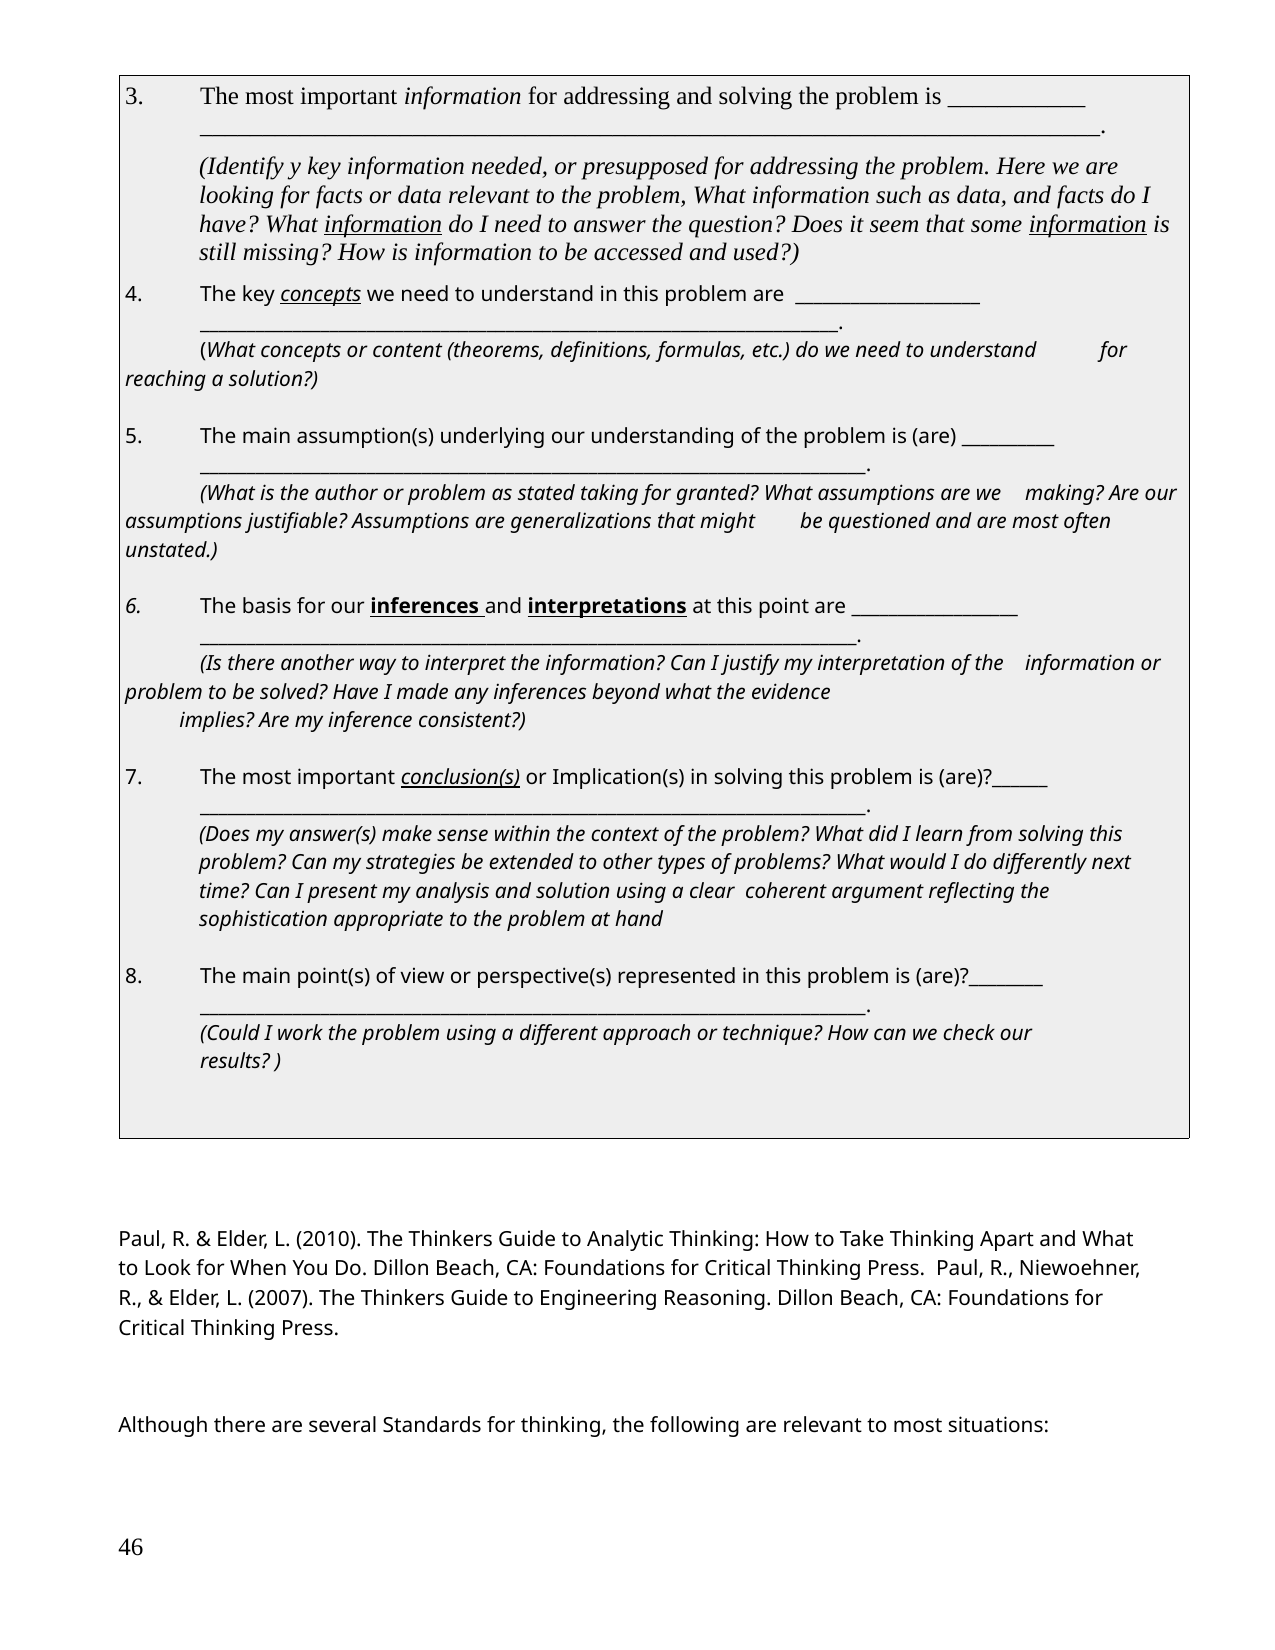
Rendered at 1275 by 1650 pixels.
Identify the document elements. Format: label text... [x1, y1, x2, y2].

text Paul, R. & Elder, L. (2010). The Thinkers Guide to Analytic Thinking: How to Take Thinking Apart and What to Look for When You Do. Dillon Beach, CA: Foundations for Critical Thinking Press. Paul, R., Niewoehner, R., & Elder, L. (2007). The Thinkers Guide to Engineering Reasoning. Dillon Beach, CA: Foundations for Critical Thinking Press. [118, 1222, 1157, 1341]
table_header 3. The most important information for addressing and solving the problem is ___________ ________________________________________________________________________. (Identify y key information needed, or presupposed for addressing the problem. Here we are looking for facts or data relevant to the problem, What information such as data, and facts do I have? What information do I need to answer the question? Does it seem that some information is still missing? How is information to be accessed and used?) 4. The key concepts we need to understand in this problem are ____________________ _____________________________________________________________________. (What concepts or content (theorems, definitions, formulas, etc.) do we need to understand for reaching a solution?) 5. The main assumption(s) underlying our understanding of the problem is (are) __________ ________________________________________________________________________. (What is the author or problem as stated taking for granted? What assumptions are we making? Are our assumptions justifiable? Assumptions are generalizations that might be questioned and are most often unstated.) 6. The basis for our inferences and interpretations at this point are __________________ _______________________________________________________________________. (Is there another way to interpret the information? Can I justify my interpretation of the information or problem to be solved? Have I made any inferences beyond what the evidence implies? Are my inference consistent?) 7. The most important conclusion(s) or Implication(s) in solving this problem is (are)?______ ________________________________________________________________________. (Does my answer(s) make sense within the context of the problem? What did I learn from solving this problem? Can my strategies be extended to other types of problems? What would I do differently next time? Can I present my analysis and solution using a clear coherent argument reflecting the sophistication appropriate to the problem at hand 8. The main point(s) of view or perspective(s) represented in this problem is (are)?________ ________________________________________________________________________. (Could I work the problem using a different approach or technique? How can we check our results? ) [120, 76, 1189, 1138]
text Although there are several Standards for thinking, the following are relevant to most situations: [118, 1411, 1157, 1439]
